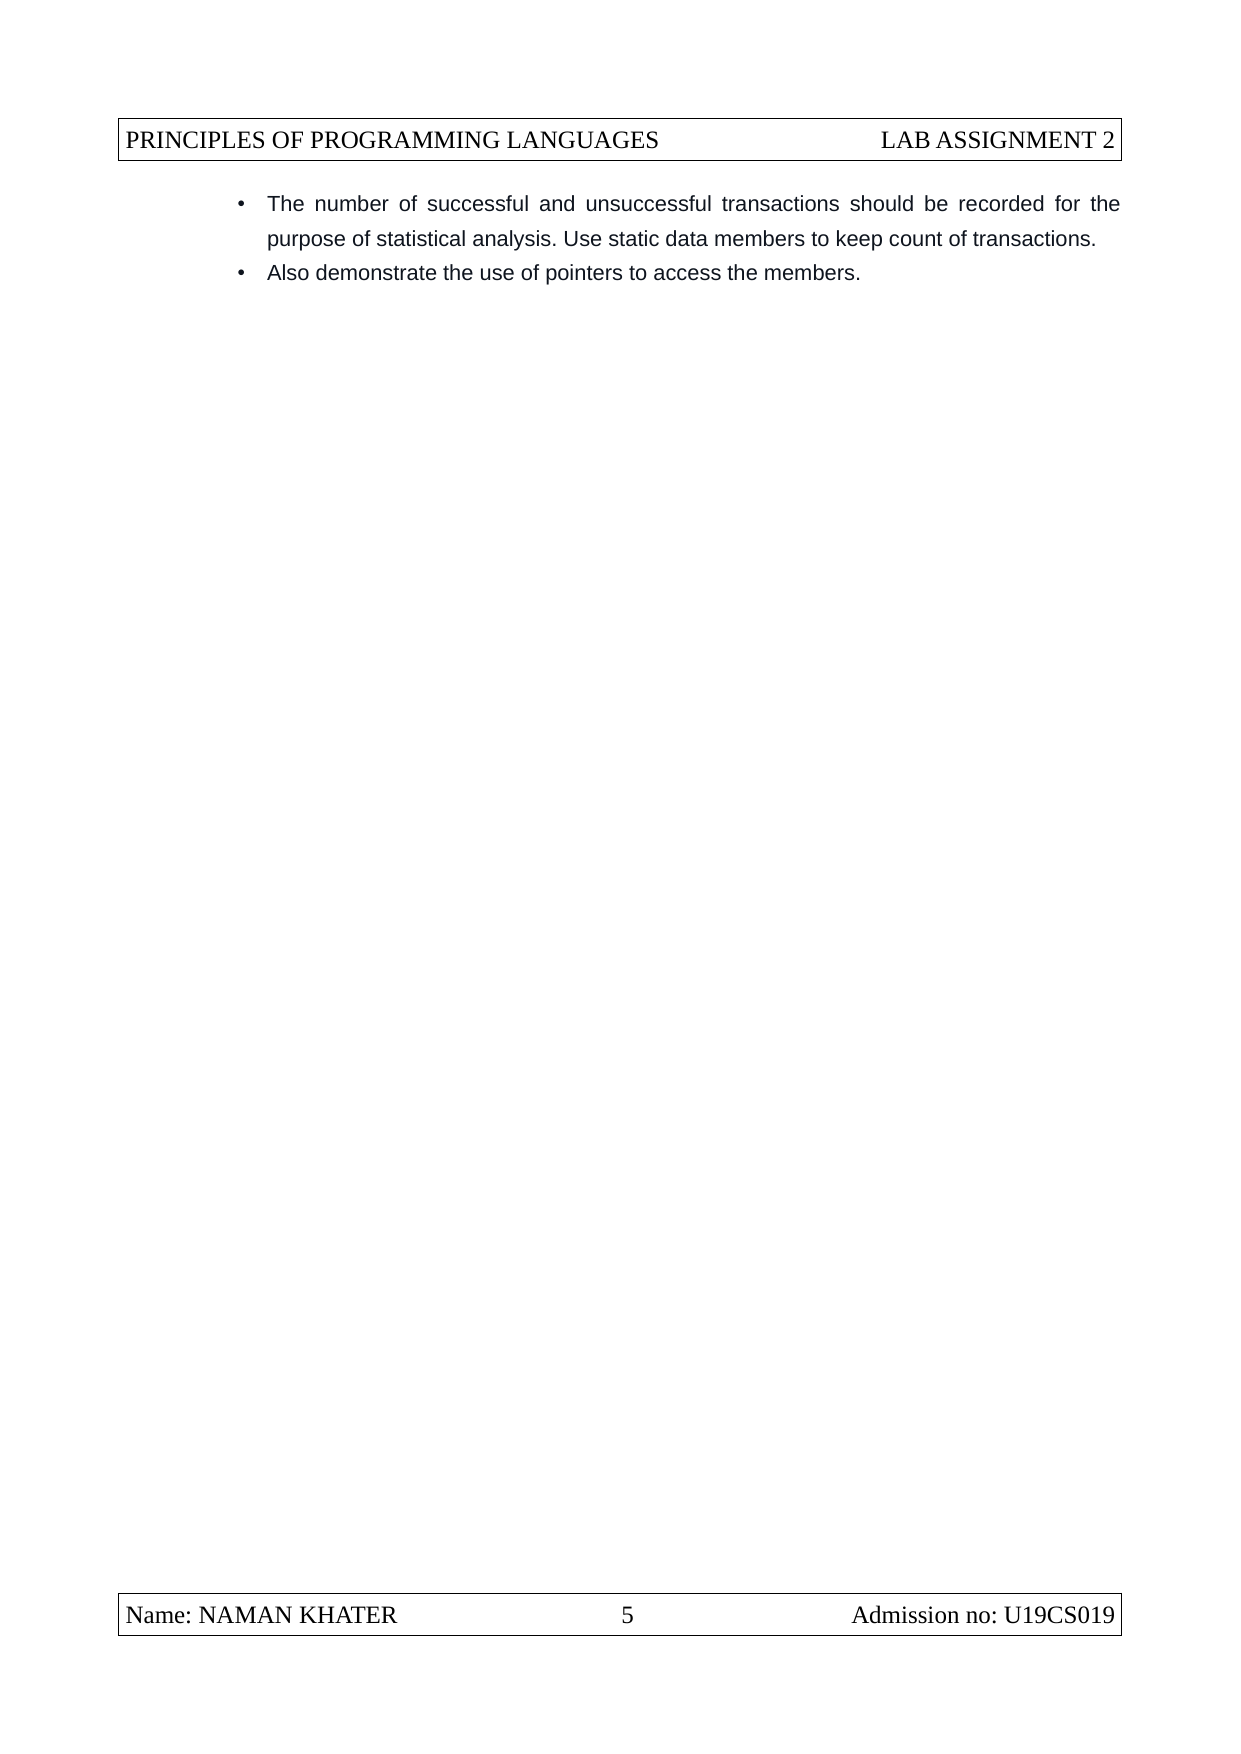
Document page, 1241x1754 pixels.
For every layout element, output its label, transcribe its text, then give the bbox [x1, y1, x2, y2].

list Also demonstrate the use of pointers to access the members. [237, 260, 1122, 285]
list The number of successful and unsuccessful transactions should be recorded for the purpose of statistical analysis. Use static data members to keep count of transactions. [237, 191, 1122, 251]
